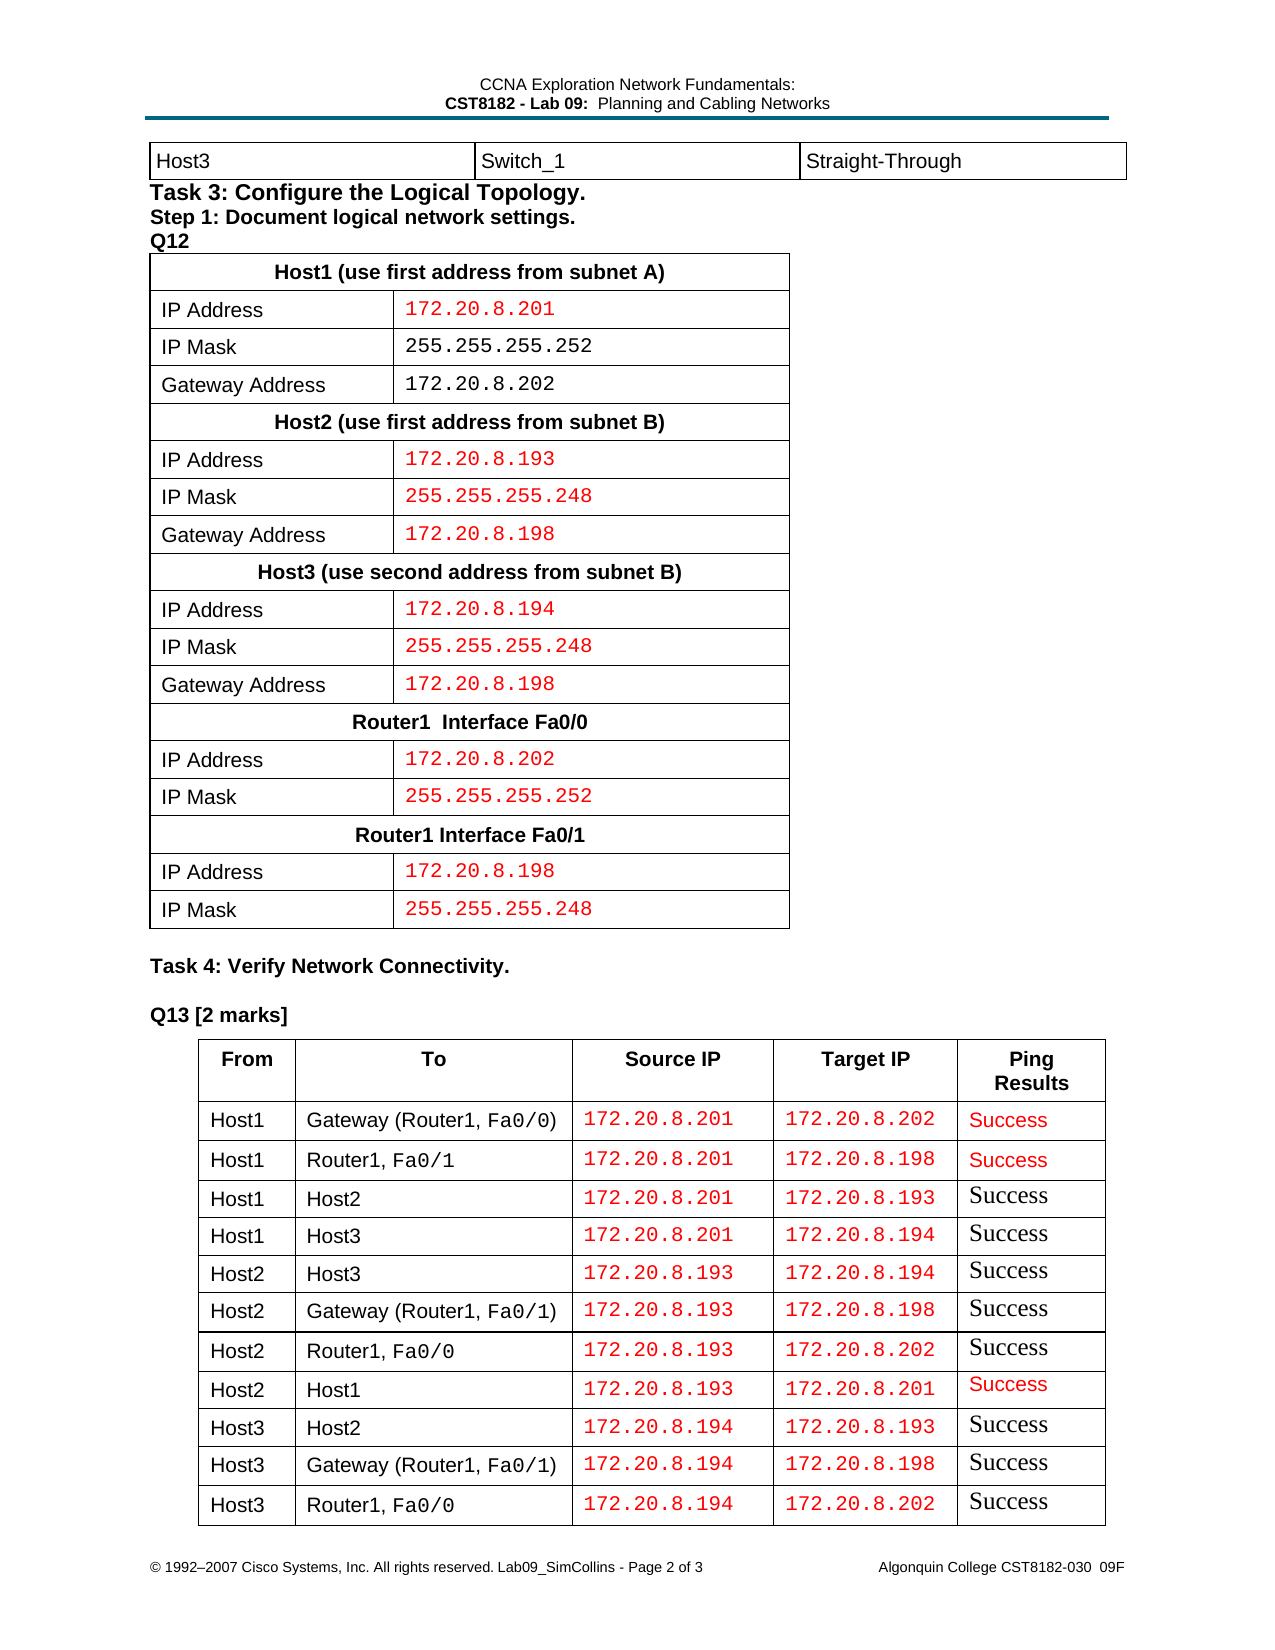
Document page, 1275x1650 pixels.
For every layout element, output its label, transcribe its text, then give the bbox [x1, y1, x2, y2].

table_cell 172.20.8.194 [573, 1409, 773, 1446]
table_cell Gateway Address [151, 366, 393, 403]
table_cell 172.20.8.194 [573, 1486, 773, 1524]
table_cell 172.20.8.201 [394, 291, 789, 328]
text Q12 [150, 229, 1125, 253]
table_cell Switch_1 [476, 143, 799, 178]
table_header To [296, 1040, 572, 1101]
table_cell 172.20.8.193 [774, 1409, 957, 1446]
table_cell Host2 [296, 1181, 572, 1217]
table_cell 172.20.8.198 [394, 666, 789, 703]
table_cell Straight-Through [801, 143, 1126, 178]
table_cell IP Mask [151, 891, 393, 928]
table_cell Success [958, 1293, 1105, 1331]
table_cell 172.20.8.193 [774, 1181, 957, 1217]
table_cell 172.20.8.198 [394, 854, 789, 890]
table_cell Host1 [199, 1218, 295, 1254]
table_cell Router1 Interface Fa0/1 [151, 816, 789, 853]
table_cell 172.20.8.194 [774, 1256, 957, 1292]
table_cell Host3 [296, 1218, 572, 1254]
table_cell Router1, Fa0/0 [296, 1333, 572, 1371]
table_cell 172.20.8.201 [573, 1181, 773, 1217]
table_cell 172.20.8.201 [573, 1218, 773, 1254]
table_cell 172.20.8.202 [394, 741, 789, 778]
table_cell IP Mask [151, 479, 393, 515]
table_header Source IP [573, 1040, 773, 1101]
table_cell 172.20.8.201 [774, 1372, 957, 1408]
table_cell 172.20.8.193 [573, 1256, 773, 1292]
table_cell 172.20.8.201 [573, 1102, 773, 1140]
table_cell Host1 [199, 1102, 295, 1140]
table_cell 172.20.8.194 [774, 1218, 957, 1254]
table_cell 172.20.8.201 [573, 1141, 773, 1179]
table_cell Success [958, 1372, 1105, 1408]
text Q13 [2 marks] [150, 1003, 1125, 1027]
table_cell 172.20.8.193 [573, 1372, 773, 1408]
table_cell Host3 [296, 1256, 572, 1292]
table_cell 172.20.8.202 [774, 1102, 957, 1140]
table_cell Router1 Interface Fa0/0 [151, 704, 789, 740]
text Task 3: Configure the Logical Topology. [149, 180, 1125, 205]
table_cell Gateway Address [151, 666, 393, 703]
table_cell Router1, Fa0/1 [296, 1141, 572, 1179]
table_cell IP Address [151, 854, 393, 890]
table_cell Host2 [199, 1333, 295, 1371]
table_cell 172.20.8.194 [394, 591, 789, 628]
table_cell Host3 (use second address from subnet B) [151, 554, 789, 590]
table_cell Success [958, 1141, 1105, 1179]
table_cell 255.255.255.248 [394, 629, 789, 665]
table_cell Router1, Fa0/0 [296, 1486, 572, 1524]
table_cell Host1 [296, 1372, 572, 1408]
table_header Target IP [774, 1040, 957, 1101]
table_cell 172.20.8.193 [394, 441, 789, 478]
table_cell Success [958, 1486, 1105, 1524]
table_cell Host1 [199, 1181, 295, 1217]
table_header From [199, 1040, 295, 1101]
table_cell Host2 [199, 1372, 295, 1408]
table_cell 255.255.255.252 [394, 779, 789, 815]
table_cell IP Mask [151, 779, 393, 815]
table_cell Host1 [199, 1141, 295, 1179]
table_cell Host2 [199, 1256, 295, 1292]
table_cell IP Address [151, 591, 393, 628]
table_cell 172.20.8.198 [774, 1447, 957, 1485]
table_cell Host3 [199, 1409, 295, 1446]
table_cell Host2 (use first address from subnet B) [151, 404, 789, 440]
table_cell IP Address [151, 441, 393, 478]
table_cell 172.20.8.202 [774, 1486, 957, 1524]
table_cell 172.20.8.202 [394, 366, 789, 403]
table_cell 255.255.255.248 [394, 891, 789, 928]
table_cell Success [958, 1409, 1105, 1446]
table_cell Gateway Address [151, 516, 393, 553]
table_cell 172.20.8.193 [573, 1293, 773, 1331]
table_cell 255.255.255.252 [394, 329, 789, 365]
table_cell Host2 [296, 1409, 572, 1446]
table_cell Success [958, 1218, 1105, 1254]
table_header Host1 (use first address from subnet A) [151, 254, 789, 290]
text Step 1: Document logical network settings. [150, 205, 1125, 229]
table_cell Gateway (Router1, Fa0/1) [296, 1447, 572, 1485]
table_cell Success [958, 1256, 1105, 1292]
table_cell Host3 [151, 143, 474, 178]
table_cell Host2 [199, 1293, 295, 1331]
table_header Ping Results [958, 1040, 1105, 1101]
table_cell Success [958, 1333, 1105, 1371]
table_cell 172.20.8.198 [774, 1293, 957, 1331]
table_cell 172.20.8.198 [394, 516, 789, 553]
table_cell IP Address [151, 741, 393, 778]
table_cell 172.20.8.202 [774, 1333, 957, 1371]
table_cell Success [958, 1447, 1105, 1485]
table_cell 172.20.8.198 [774, 1141, 957, 1179]
table_cell Host3 [199, 1486, 295, 1524]
table_cell 172.20.8.194 [573, 1447, 773, 1485]
table_cell Success [958, 1181, 1105, 1217]
text Task 4: Verify Network Connectivity. [150, 954, 1125, 978]
table_cell Host3 [199, 1447, 295, 1485]
table_cell IP Mask [151, 629, 393, 665]
table_cell Success [958, 1102, 1105, 1140]
table_cell 255.255.255.248 [394, 479, 789, 515]
table_cell Gateway (Router1, Fa0/0) [296, 1102, 572, 1140]
table_cell Gateway (Router1, Fa0/1) [296, 1293, 572, 1331]
table_cell IP Mask [151, 329, 393, 365]
table_cell IP Address [151, 291, 393, 328]
table_cell 172.20.8.193 [573, 1333, 773, 1371]
